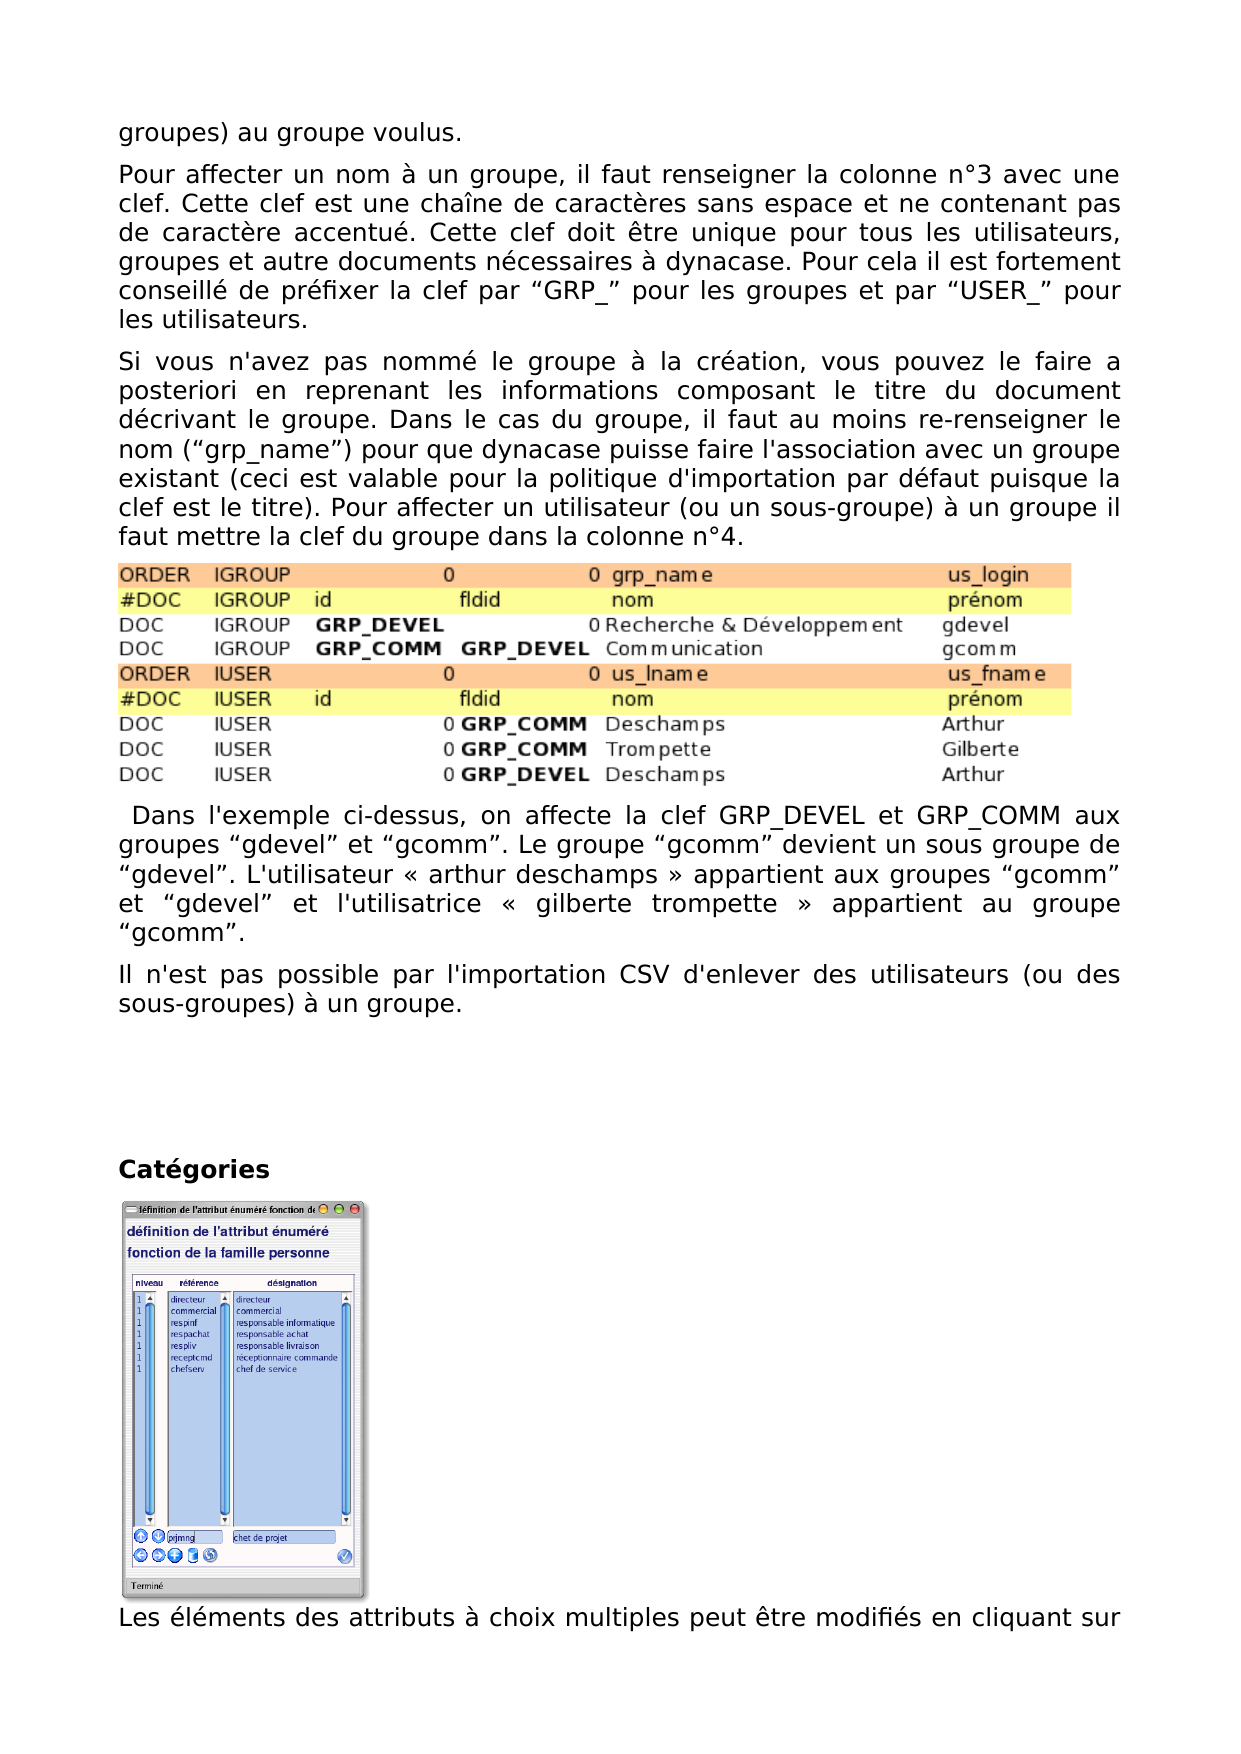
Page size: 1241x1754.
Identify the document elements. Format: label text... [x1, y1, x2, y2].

text Les éléments des attributs à choix multiples peut être modifiés en cliquant sur [118, 1197, 1122, 1633]
picture [118, 563, 1075, 802]
text Pour affecter un nom à un groupe, il faut renseigner la colonne n°3 avec une clef. Cette clef est une chaîne de caractères sans espace et ne contenant pas de caractère accentué. Cette clef doit être unique pour tous les utilisateurs, groupes et autre documents nécessaires à dynacase. Pour cela il est fortement conseillé de préfixer la clef par “GRP_” pour les groupes et par “USER_” pour les utilisateurs. [118, 160, 1122, 335]
subtitle Catégories [118, 1156, 1122, 1185]
text Il n'est pas possible par l'importation CSV d'enlever des utilisateurs (ou des sous-groupes) à un groupe. [118, 960, 1122, 1018]
picture [118, 1197, 370, 1604]
text Si vous n'avez pas nommé le groupe à la création, vous pouvez le faire a posteriori en reprenant les informations composant le titre du document décrivant le groupe. Dans le cas du groupe, il faut au moins re-renseigner le nom (“grp_name”) pour que dynacase puisse faire l'association avec un groupe existant (ceci est valable pour la politique d'importation par défaut puisque la clef est le titre). Pour affecter un utilisateur (ou un sous-groupe) à un groupe il faut mettre la clef du groupe dans la colonne n°4. [118, 347, 1122, 551]
text Dans l'exemple ci-dessus, on affecte la clef GRP_DEVEL et GRP_COMM aux groupes “gdevel” et “gcomm”. Le groupe “gcomm” devient un sous groupe de “gdevel”. L'utilisateur « arthur deschamps » appartient aux groupes “gcomm” et “gdevel” et l'utilisatrice « gilberte trompette » appartient au groupe “gcomm”. [118, 564, 1122, 947]
text groupes) au groupe voulus. [118, 118, 1122, 147]
